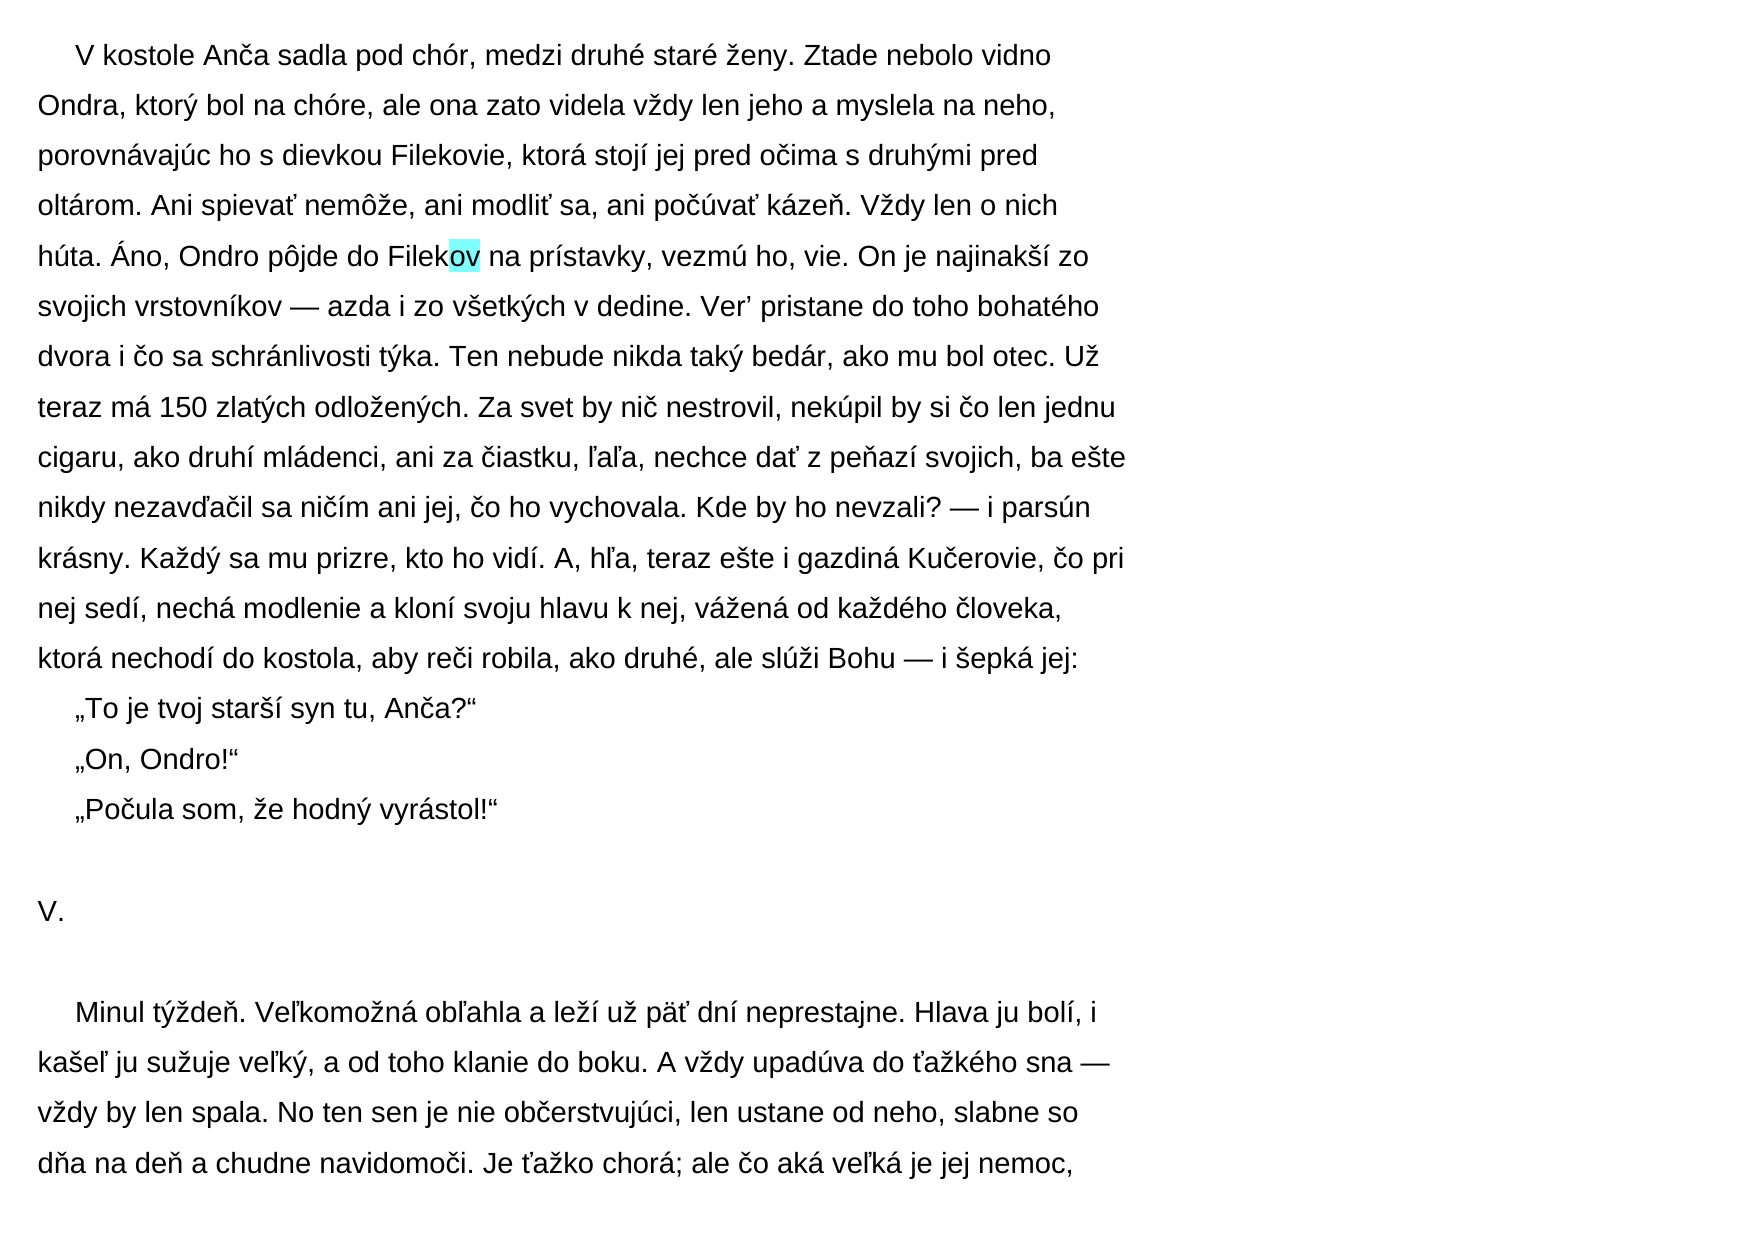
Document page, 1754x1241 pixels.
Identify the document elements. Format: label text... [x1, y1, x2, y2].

text V. [37, 893, 1130, 927]
text „To je tvoj starší syn tu, Anča?“ [37, 692, 1130, 725]
text Minul týždeň. Veľkomožná obľahla a leží už päť dní neprestajne. Hlava ju bolí, i kašeľ ju sužuje veľký, a od toho klanie do boku. A vždy upadúva do ťažkého sna — vždy by len spala. No ten sen je nie občerstvujúci, len ustane od neho, slabne so dňa na deň a chudne navidomoči. Je ťažko chorá; ale čo aká veľká je jej nemoc, [37, 995, 1130, 1179]
text „On, Ondro!“ [37, 742, 1130, 775]
text V kostole Anča sadla pod chór, medzi druhé staré ženy. Ztade nebolo vidno Ondra, ktorý bol na chóre, ale ona zato videla vždy len jeho a myslela na neho, porovnávajúc ho s dievkou Filekovie, ktorá stojí jej pred očima s druhými pred oltárom. Ani spievať nemôže, ani modliť sa, ani počúvať kázeň. Vždy len o nich húta. Áno, Ondro pôjde do Filekov na prístavky, vezmú ho, vie. On je najinakší zo svojich vrstovníkov — azda i zo všetkých v dedine. Ver’ pristane do toho bo­hatého dvora i čo sa schránlivosti týka. Ten nebude nikda taký bedár, ako mu bol otec. Už teraz má 150 zlatých odložených. Za svet by nič nestrovil, nekúpil by si čo len jednu cigaru, ako druhí mládenci, ani za čiastku, ľaľa, nechce dať z peňazí svojich, ba ešte nikdy nezavďačil sa ničím ani jej, čo ho vy­chovala. Kde by ho nevzali? — i parsún krásny. Každý sa mu prizre, kto ho vidí. A, hľa, teraz ešte i gazdiná Kučerovie, čo pri nej sedí, nechá modlenie a kloní svoju hlavu k nej, vážená od každého človeka, ktorá ne­chodí do kostola, aby reči robila, ako druhé, ale slúži Bohu — i šepká jej: [37, 37, 1130, 675]
text „Počula som, že hodný vyrástol!“ [37, 792, 1130, 826]
